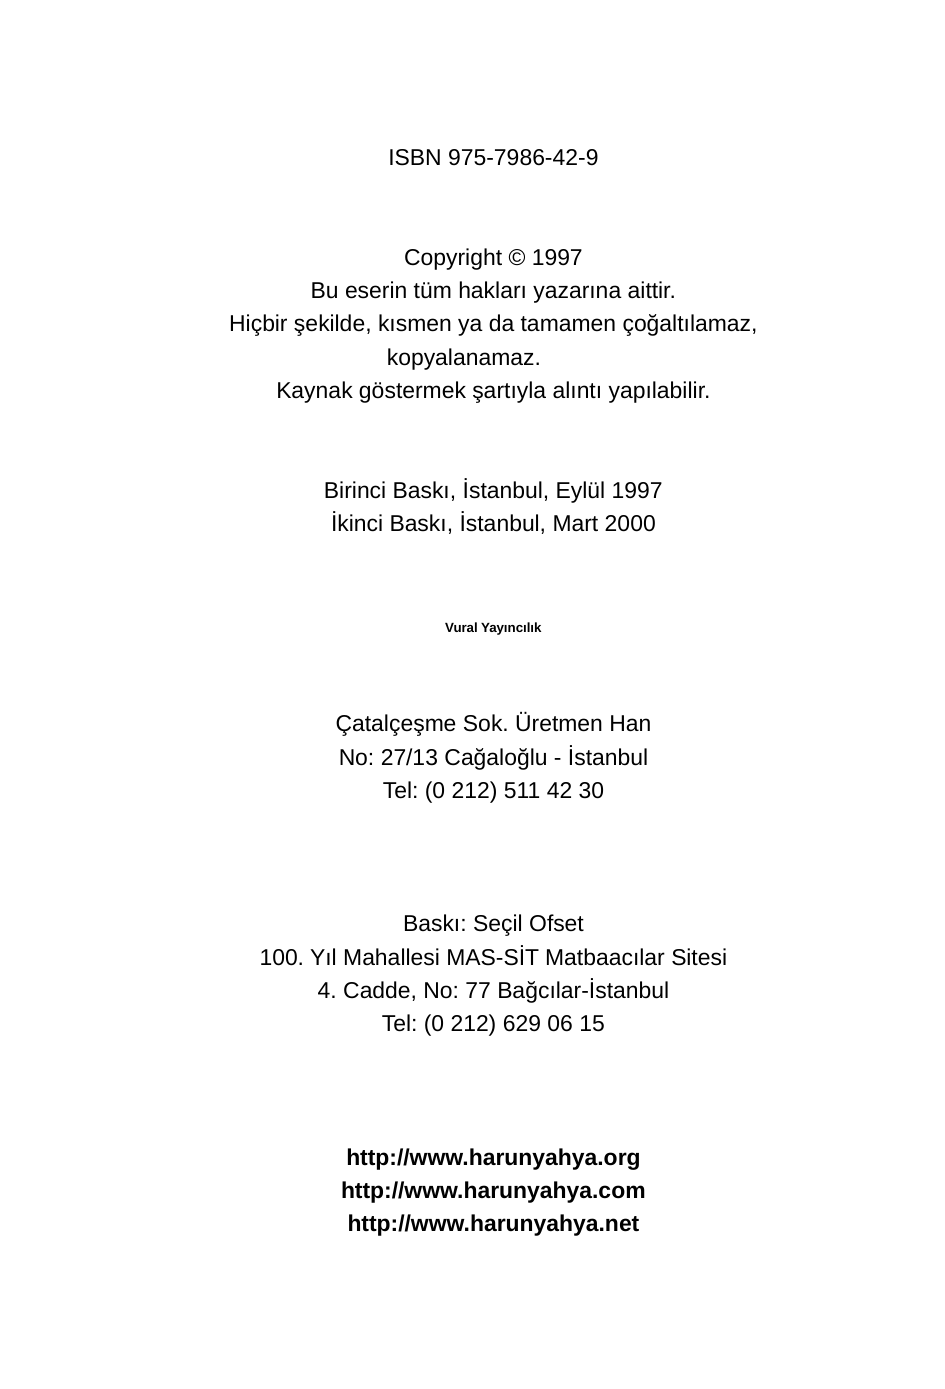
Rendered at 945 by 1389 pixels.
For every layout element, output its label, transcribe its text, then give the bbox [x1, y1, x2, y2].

text http://www.harunyahya.com [118, 1181, 809, 1214]
text İkinci Baskı, İstanbul, Mart 2000 [118, 514, 809, 548]
subtitle Vural Yayıncılık [118, 614, 809, 648]
text Copyright © 1997 [118, 248, 809, 281]
text Baskı: Seçil Ofset [118, 914, 809, 948]
text http://www.harunyahya.org [118, 1148, 809, 1181]
text Tel: (0 212) 629 06 15 [118, 1014, 809, 1048]
text 4. Cadde, No: 77 Bağcılar-İstanbul [118, 981, 809, 1014]
text Bu eserin tüm hakları yazarına aittir. [118, 281, 809, 314]
text 100. Yıl Mahallesi MAS-SİT Matbaacılar Sitesi [118, 948, 809, 981]
text Birinci Baskı, İstanbul, Eylül 1997 [118, 481, 809, 514]
text http://www.harunyahya.net [118, 1214, 809, 1248]
text Kaynak göstermek şartıyla alıntı yapılabilir. [118, 381, 809, 414]
text Tel: (0 212) 511 42 30 [118, 781, 809, 814]
text No: 27/13 Cağaloğlu - İstanbul [118, 748, 809, 781]
text Hiçbir şekilde, kısmen ya da tamamen çoğaltılamaz, kopyalanamaz. [118, 314, 809, 381]
text ISBN 975-7986-42-9 [118, 148, 809, 181]
text Çatalçeşme Sok. Üretmen Han [118, 714, 809, 748]
